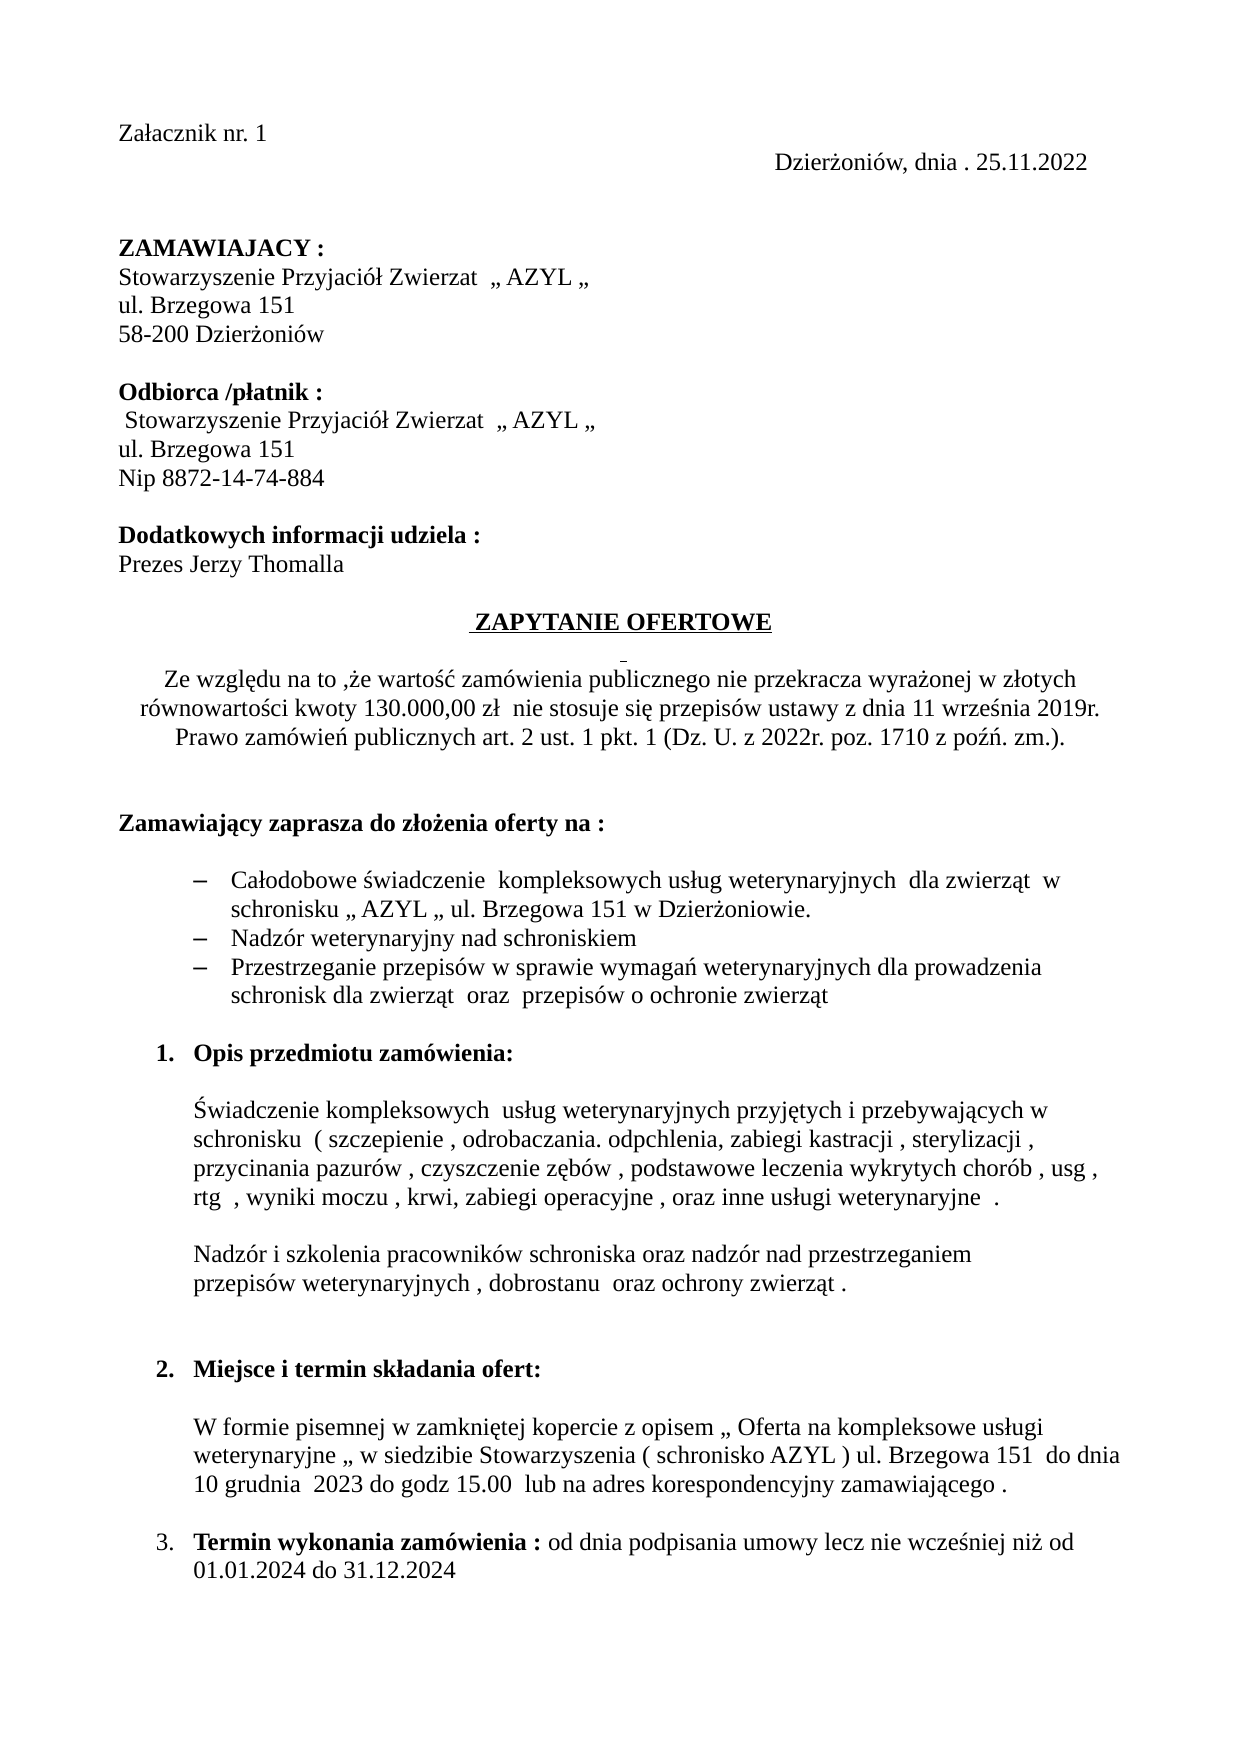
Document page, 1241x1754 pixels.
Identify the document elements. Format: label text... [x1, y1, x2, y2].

text Stowarzyszenie Przyjaciół Zwierzat „ AZYL „ [118, 406, 1122, 434]
text Nadzór i szkolenia pracowników schroniska oraz nadzór nad przestrzeganiem [118, 1239, 1122, 1268]
text ZAMAWIAJACY : [118, 233, 1122, 262]
text Odbiorca /płatnik : [118, 377, 1122, 406]
list Świadczenie kompleksowych usług weterynaryjnych przyjętych i przebywających w schronisku ( szczepienie , odrobaczania. odpchlenia, zabiegi kastracji , sterylizacji , przycinania pazurów , czyszczenie zębów , podstawowe leczenia wykrytych chorób , usg , rtg , wyniki moczu , krwi, zabiegi operacyjne , oraz inne usługi weterynaryjne . [156, 1096, 1122, 1211]
list W formie pisemnej w zamkniętej kopercie z opisem „ Oferta na kompleksowe usługi weterynaryjne „ w siedzibie Stowarzyszenia ( schronisko AZYL ) ul. Brzegowa 151 do dnia 10 grudnia 2023 do godz 15.00 lub na adres korespondencyjny zamawiającego . [156, 1412, 1122, 1498]
text Dzierżoniów, dnia . 25.11.2022 [118, 147, 1122, 176]
text Stowarzyszenie Przyjaciół Zwierzat „ AZYL „ [118, 262, 1122, 291]
text ZAPYTANIE OFERTOWE [118, 607, 1122, 636]
text ul. Brzegowa 151 [118, 434, 1122, 463]
text 58-200 Dzierżoniów [118, 319, 1122, 348]
list Całodobowe świadczenie kompleksowych usług weterynaryjnych dla zwierząt w schronisku „ AZYL „ ul. Brzegowa 151 w Dzierżoniowie. [193, 866, 1122, 923]
text Załacznik nr. 1 [118, 118, 1122, 147]
list Opis przedmiotu zamówienia: [156, 1038, 1122, 1067]
list Termin wykonania zamówienia : od dnia podpisania umowy lecz nie wcześniej niż od 01.01.2024 do 31.12.2024 [156, 1527, 1122, 1584]
text Prezes Jerzy Thomalla [118, 549, 1122, 578]
list Przestrzeganie przepisów w sprawie wymagań weterynaryjnych dla prowadzenia schronisk dla zwierząt oraz przepisów o ochronie zwierząt [193, 952, 1122, 1009]
list Miejsce i termin składania ofert: [156, 1354, 1122, 1383]
list Nadzór weterynaryjny nad schroniskiem [193, 923, 1122, 952]
text Dodatkowych informacji udziela : [118, 521, 1122, 549]
text przepisów weterynaryjnych , dobrostanu oraz ochrony zwierząt . [118, 1268, 1122, 1297]
text Zamawiający zaprasza do złożenia oferty na : [118, 808, 1122, 837]
text Ze względu na to ,że wartość zamówienia publicznego nie przekracza wyrażonej w złotych równowartości kwoty 130.000,00 zł nie stosuje się przepisów ustawy z dnia 11 września 2019r. Prawo zamówień publicznych art. 2 ust. 1 pkt. 1 (Dz. U. z 2022r. poz. 1710 z poźń. zm.). [118, 664, 1122, 751]
text ul. Brzegowa 151 [118, 291, 1122, 319]
text Nip 8872-14-74-884 [118, 463, 1122, 492]
